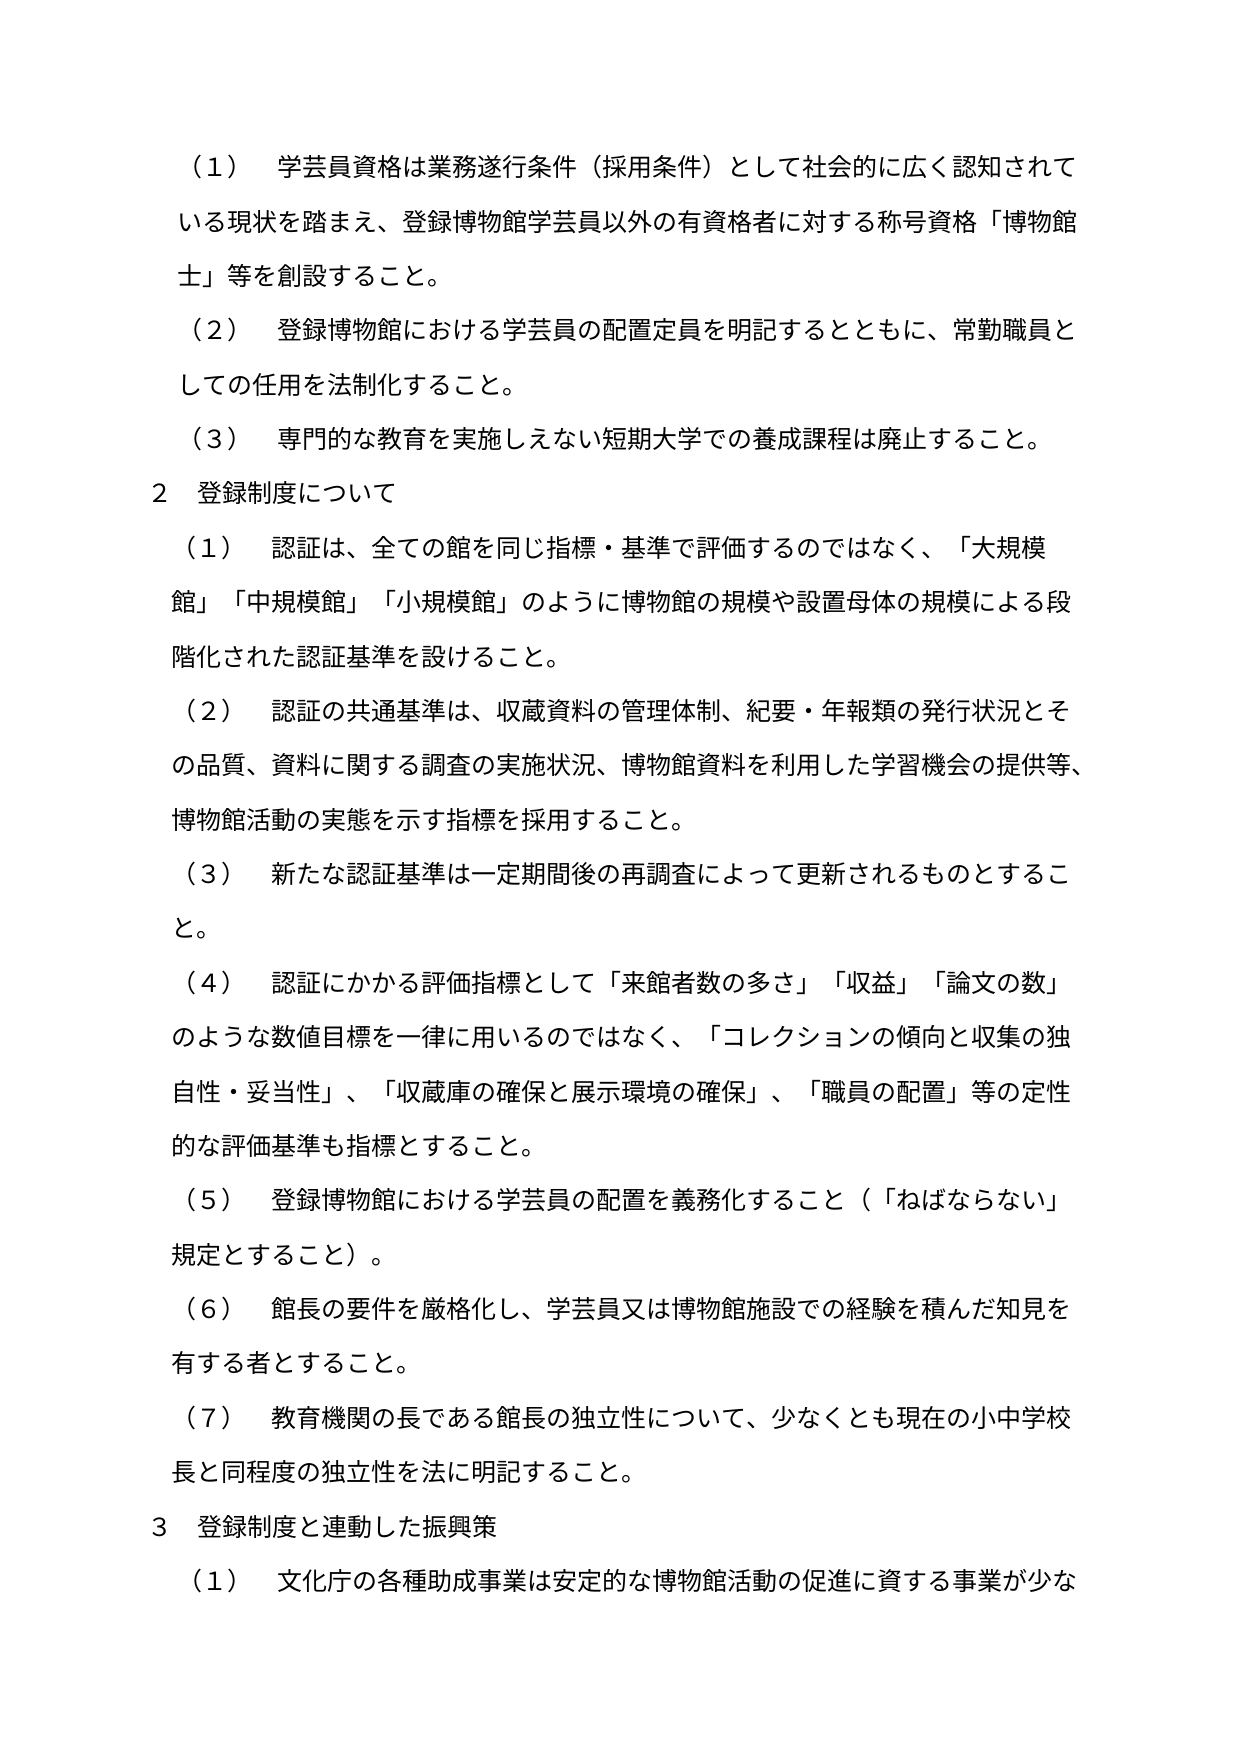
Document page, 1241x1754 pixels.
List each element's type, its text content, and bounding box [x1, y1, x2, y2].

text （３） 専門的な教育を実施しえない短期大学での養成課程は廃止すること。 [177, 419, 1093, 456]
text （２） 認証の共通基準は、収蔵資料の管理体制、紀要・年報類の発行状況とその品質、資料に関する調査の実施状況、博物館資料を利用した学習機会の提供等、博物館活動の実態を示す指標を採用すること。 [171, 691, 1093, 836]
text （１） 文化庁の各種助成事業は安定的な博物館活動の促進に資する事業が少な [177, 1561, 1093, 1598]
text （１） 学芸員資格は業務遂行条件（採用条件）として社会的に広く認知されている現状を踏まえ、登録博物館学芸員以外の有資格者に対する称号資格「博物館士」等を創設すること。 [177, 148, 1093, 293]
text ２ 登録制度について [148, 474, 1093, 510]
text （５） 登録博物館における学芸員の配置を義務化すること（「ねばならない」規定とすること）。 [171, 1181, 1093, 1271]
text （１） 認証は、全ての館を同じ指標・基準で評価するのではなく、「大規模館」「中規模館」「小規模館」のように博物館の規模や設置母体の規模による段階化された認証基準を設けること。 [171, 528, 1093, 673]
text （４） 認証にかかる評価指標として「来館者数の多さ」「収益」「論文の数」のような数値目標を一律に用いるのではなく、「コレクションの傾向と収集の独自性・妥当性」、「収蔵庫の確保と展示環境の確保」、「職員の配置」等の定性的な評価基準も指標とすること。 [171, 963, 1093, 1163]
text （２） 登録博物館における学芸員の配置定員を明記するとともに、常勤職員としての任用を法制化すること。 [177, 311, 1093, 401]
text （７） 教育機関の長である館長の独立性について、少なくとも現在の小中学校長と同程度の独立性を法に明記すること。 [171, 1398, 1093, 1489]
text ３ 登録制度と連動した振興策 [148, 1507, 1093, 1543]
text （６） 館長の要件を厳格化し、学芸員又は博物館施設での経験を積んだ知見を有する者とすること。 [171, 1289, 1093, 1380]
text （３） 新たな認証基準は一定期間後の再調査によって更新されるものとすること。 [171, 854, 1093, 945]
